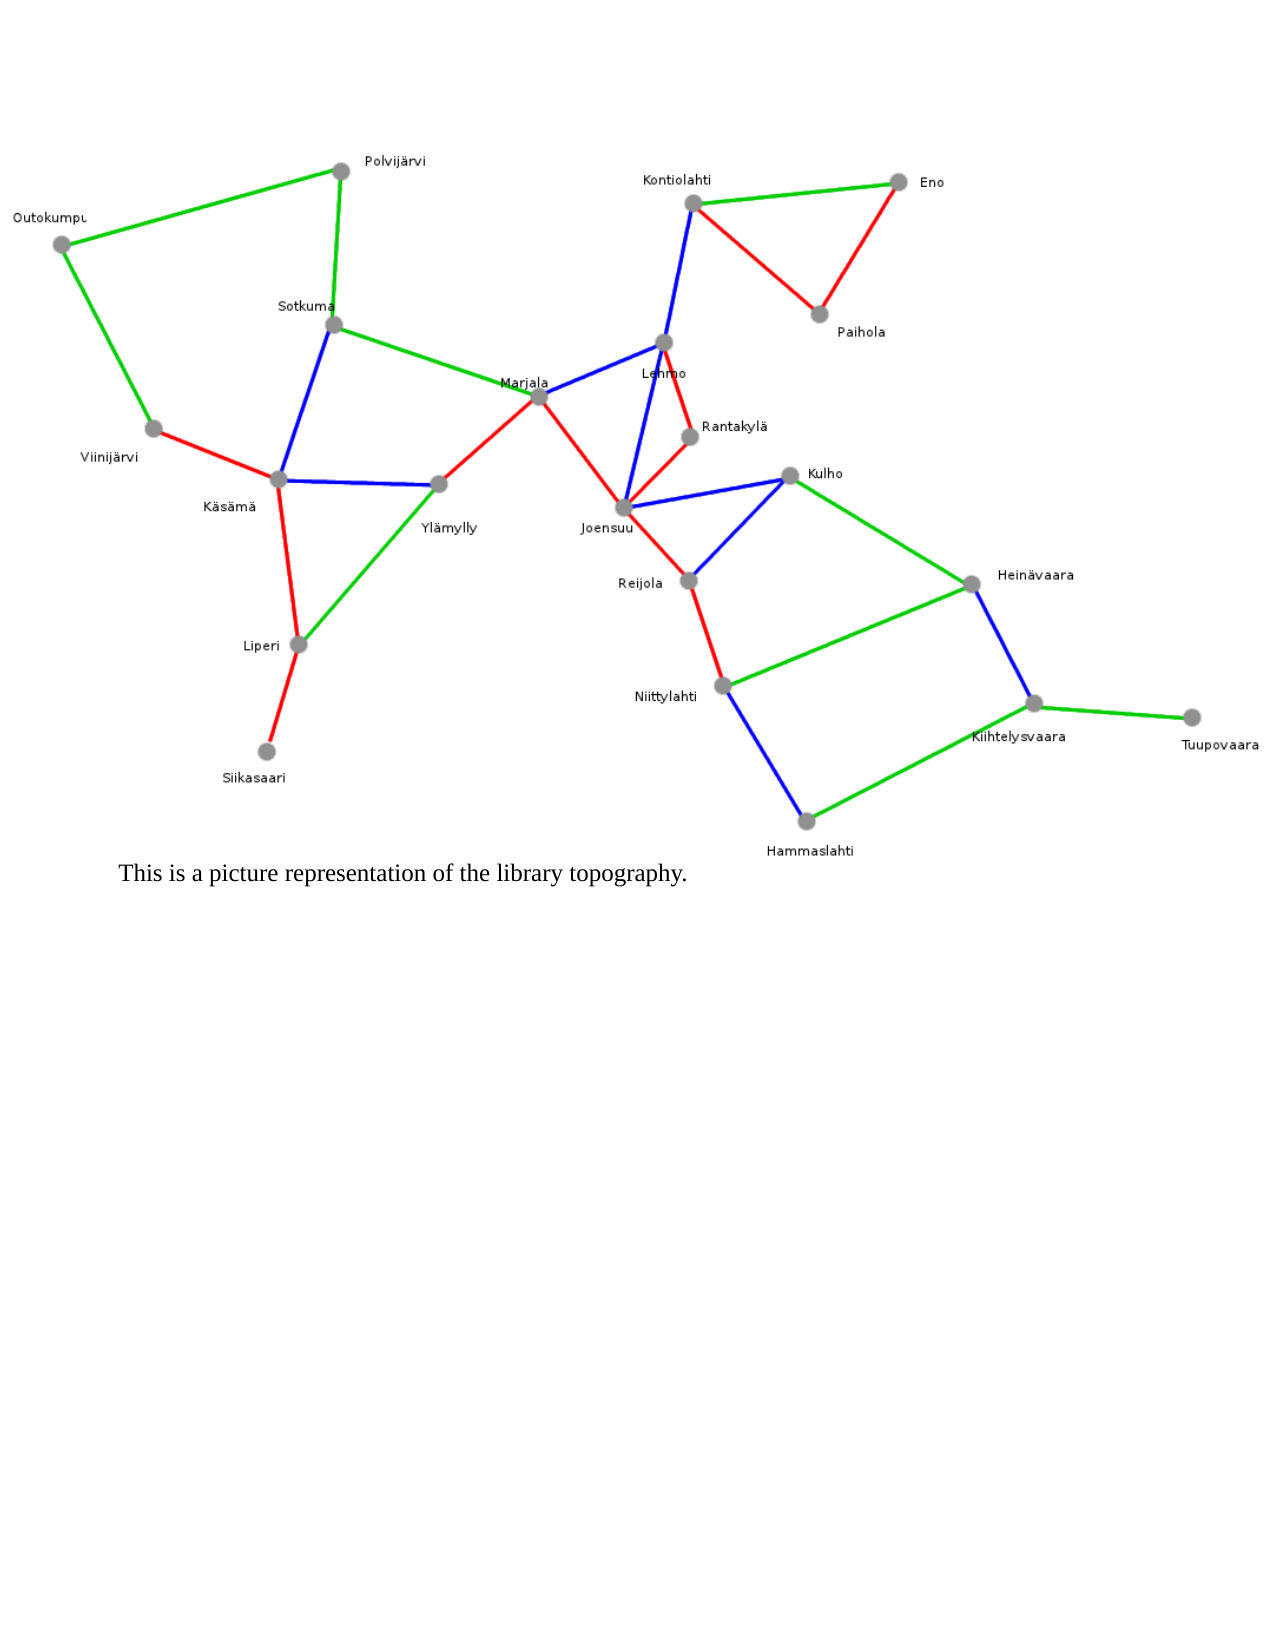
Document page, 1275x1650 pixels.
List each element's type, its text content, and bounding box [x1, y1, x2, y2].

text [118, 147, 1157, 154]
text This is a picture representation of the library topography. [118, 858, 1157, 886]
picture [10, 154, 1263, 858]
